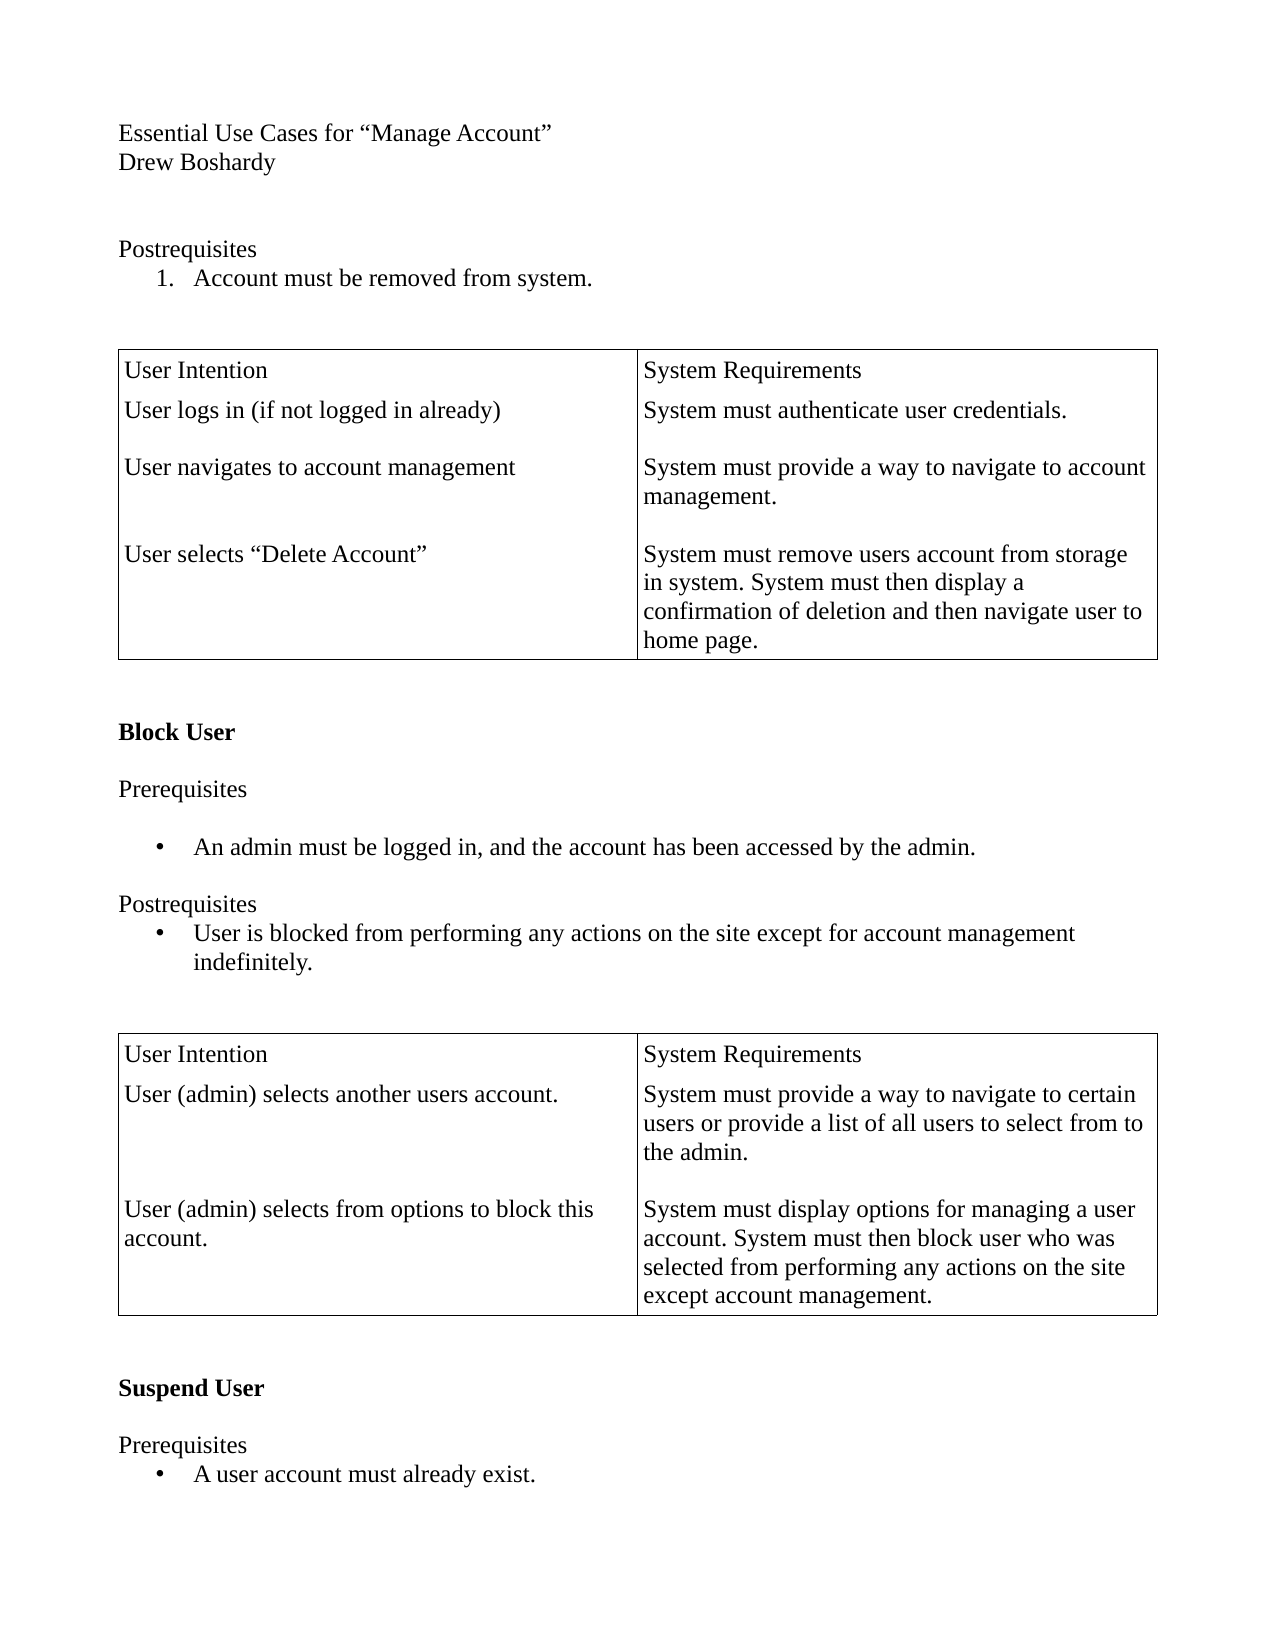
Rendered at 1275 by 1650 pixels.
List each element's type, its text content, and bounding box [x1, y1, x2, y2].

list A user account must already exist. [156, 1459, 1157, 1488]
text Prerequisites [118, 1430, 1157, 1459]
table_cell System must provide a way to navigate to certain users or provide a list of all users to select from to the admin. System must display options for managing a user account. System must then block user who was selected from performing any actions on the site except account management. [638, 1074, 1157, 1315]
text Suspend User [118, 1373, 1157, 1401]
list Account must be removed from system. [156, 263, 1157, 291]
table_header System Requirements [638, 1034, 1157, 1073]
table_cell User (admin) selects another users account. User (admin) selects from options to block this account. [119, 1074, 637, 1315]
table_cell User logs in (if not logged in already) User navigates to account management User selects “Delete Account” [119, 389, 637, 659]
table_cell System must authenticate user credentials. System must provide a way to navigate to account management. System must remove users account from storage in system. System must then display a confirmation of deletion and then navigate user to home page. [638, 389, 1157, 659]
text Block User [118, 717, 1157, 746]
text Prerequisites [118, 774, 1157, 803]
text Postrequisites [118, 234, 1157, 263]
list An admin must be logged in, and the account has been accessed by the admin. [156, 832, 1157, 861]
table_header User Intention [119, 1034, 637, 1073]
list User is blocked from performing any actions on the site except for account management indefinitely. [156, 918, 1157, 976]
table_header User Intention [119, 350, 637, 389]
text Postrequisites [118, 889, 1157, 918]
table_header System Requirements [638, 350, 1157, 389]
